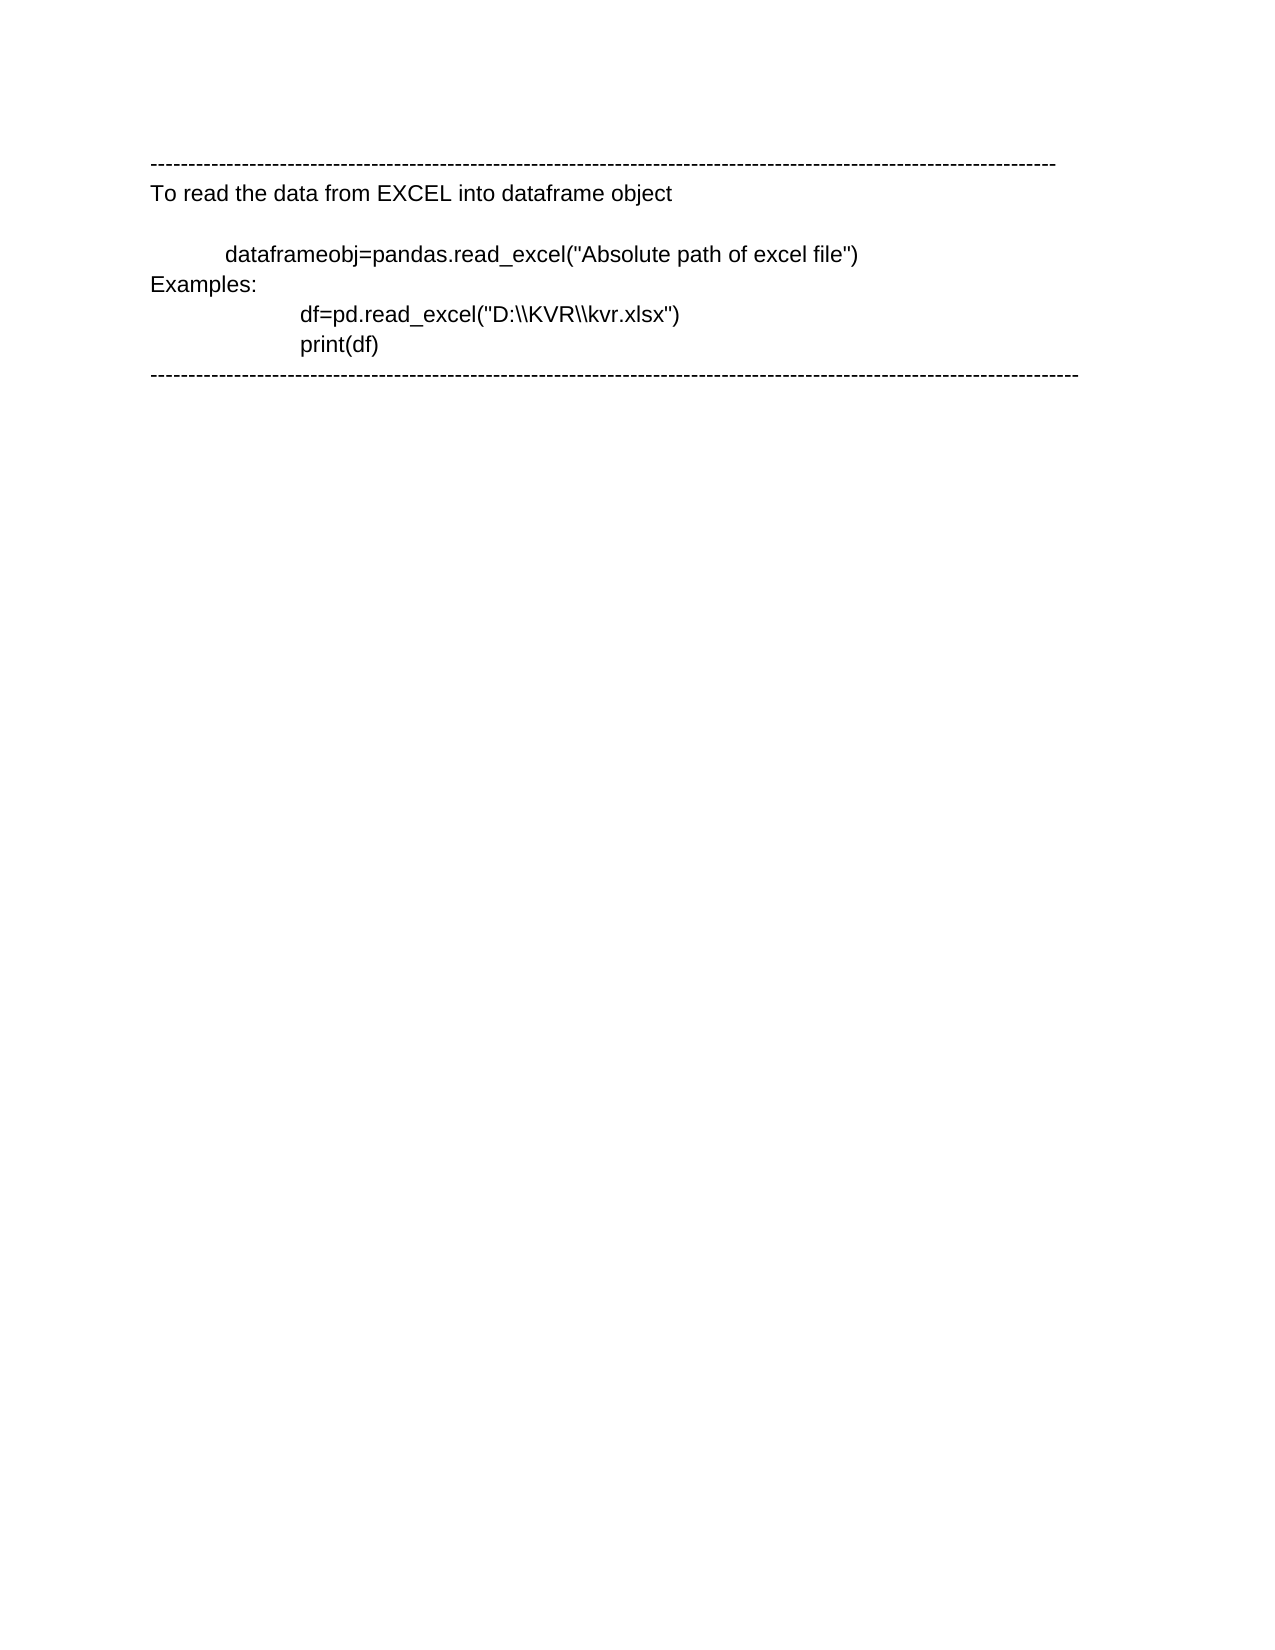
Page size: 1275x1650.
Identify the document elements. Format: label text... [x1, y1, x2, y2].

text ----------------------------------------------------------------------------------------------------------------------- [150, 150, 1125, 176]
text Examples: [150, 271, 1125, 297]
text dataframeobj=pandas.read_excel("Absolute path of excel file") [150, 241, 1125, 267]
text To read the data from EXCEL into dataframe object [150, 180, 1125, 207]
text -------------------------------------------------------------------------------------------------------------------------- [150, 361, 1125, 388]
text print(df) [150, 331, 1125, 358]
text df=pd.read_excel("D:\\KVR\\kvr.xlsx") [150, 301, 1125, 327]
